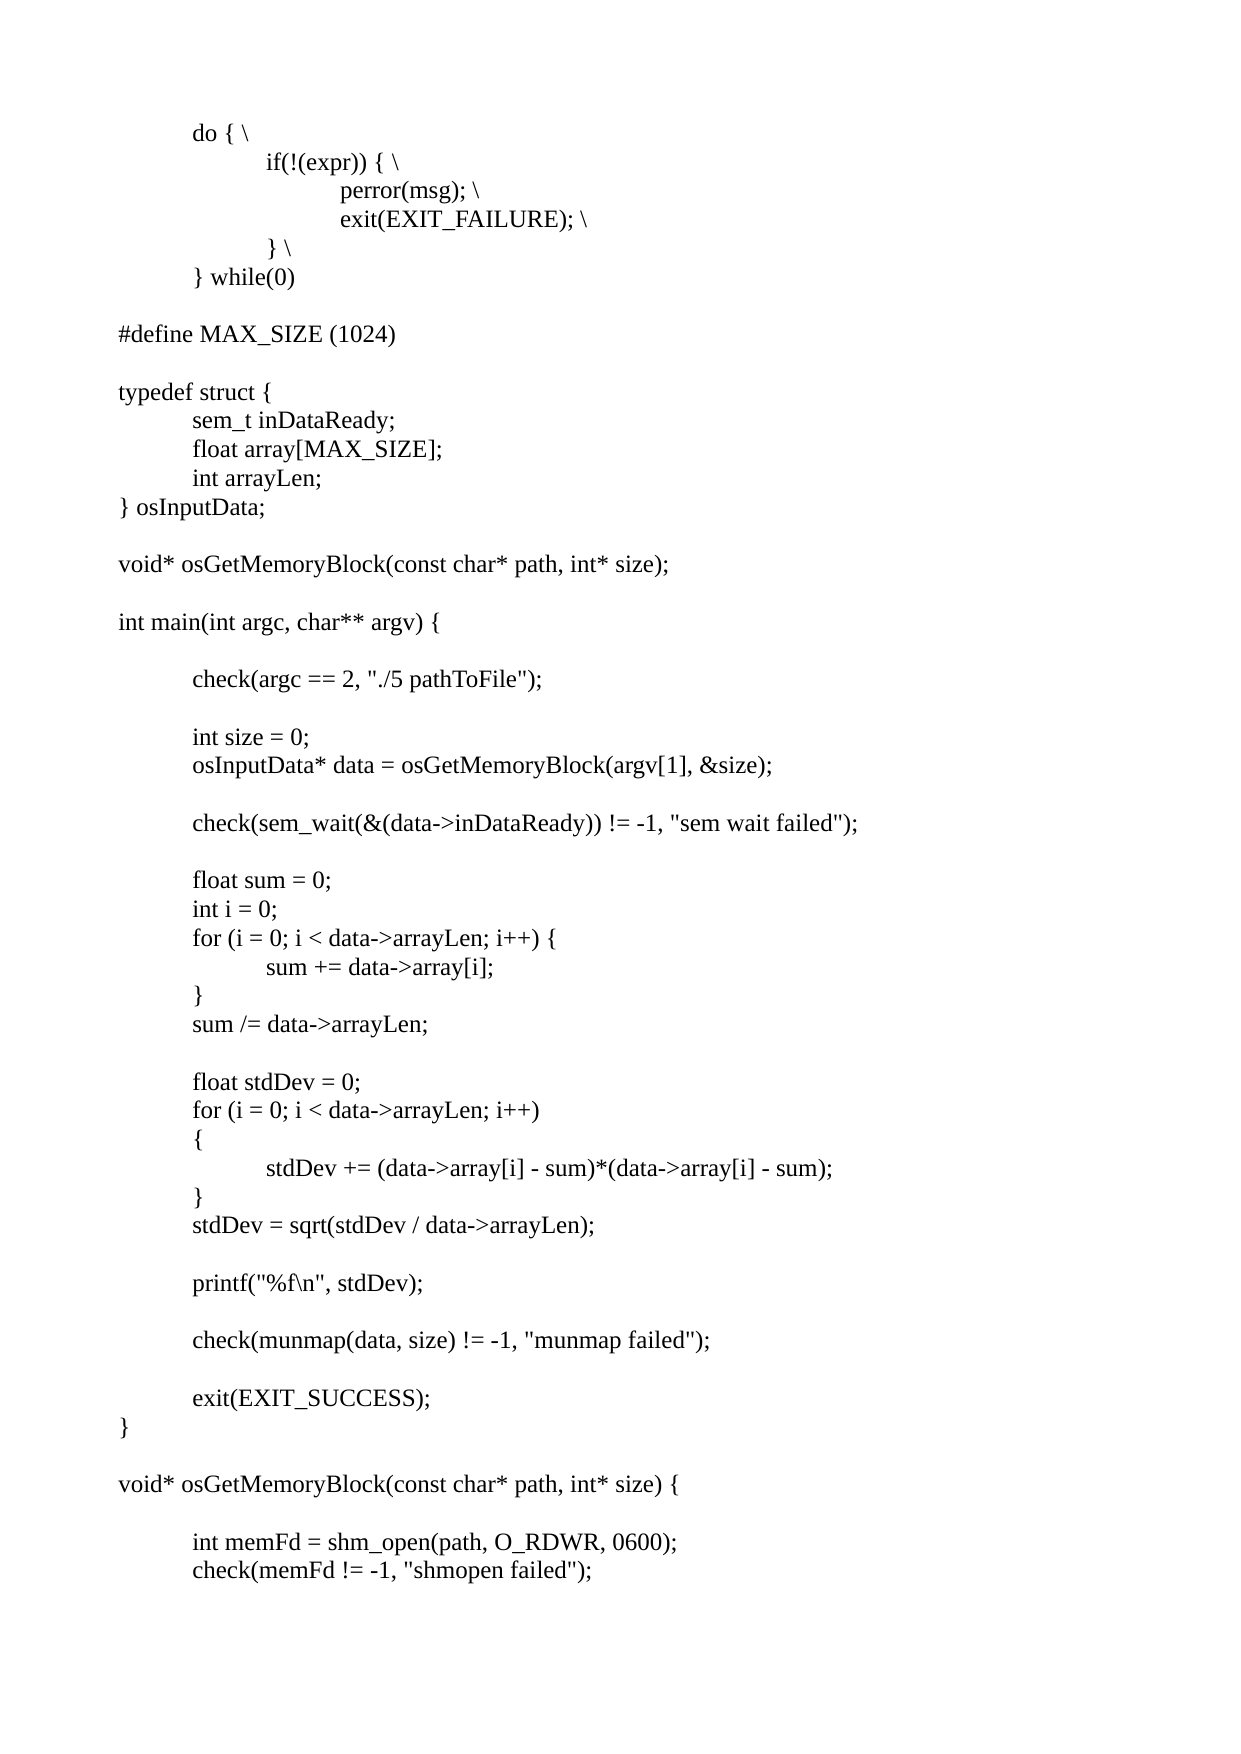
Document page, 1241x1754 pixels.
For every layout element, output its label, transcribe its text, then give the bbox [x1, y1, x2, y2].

text #define MAX_SIZE (1024) [118, 319, 1122, 348]
text stdDev += (data->array[i] - sum)*(data->array[i] - sum); [118, 1153, 1122, 1182]
text { [118, 1124, 1122, 1153]
text for (i = 0; i < data->arrayLen; i++) [118, 1096, 1122, 1124]
text exit(EXIT_SUCCESS); [118, 1383, 1122, 1412]
text } \ [118, 233, 1122, 262]
text for (i = 0; i < data->arrayLen; i++) { [118, 923, 1122, 952]
text sem_t inDataReady; [118, 406, 1122, 434]
text } [118, 981, 1122, 1009]
text exit(EXIT_FAILURE); \ [118, 204, 1122, 233]
text } osInputData; [118, 492, 1122, 521]
text int main(int argc, char** argv) { [118, 607, 1122, 636]
text } [118, 1412, 1122, 1441]
text check(munmap(data, size) != -1, "munmap failed"); [118, 1326, 1122, 1354]
text int i = 0; [118, 894, 1122, 923]
text int arrayLen; [118, 463, 1122, 492]
text check(argc == 2, "./5 pathToFile"); [118, 664, 1122, 693]
text check(memFd != -1, "shmopen failed"); [118, 1556, 1122, 1584]
text sum /= data->arrayLen; [118, 1009, 1122, 1038]
text do { \ [118, 118, 1122, 147]
text } while(0) [118, 262, 1122, 291]
text printf("%f\n", stdDev); [118, 1268, 1122, 1297]
text int size = 0; [118, 722, 1122, 751]
text void* osGetMemoryBlock(const char* path, int* size); [118, 549, 1122, 578]
text perror(msg); \ [118, 176, 1122, 204]
text float sum = 0; [118, 866, 1122, 894]
text sum += data->array[i]; [118, 952, 1122, 981]
text float array[MAX_SIZE]; [118, 434, 1122, 463]
text check(sem_wait(&(data->inDataReady)) != -1, "sem wait failed"); [118, 808, 1122, 837]
text osInputData* data = osGetMemoryBlock(argv[1], &size); [118, 751, 1122, 779]
text typedef struct { [118, 377, 1122, 406]
text float stdDev = 0; [118, 1067, 1122, 1096]
text void* osGetMemoryBlock(const char* path, int* size) { [118, 1469, 1122, 1498]
text if(!(expr)) { \ [118, 147, 1122, 176]
text int memFd = shm_open(path, O_RDWR, 0600); [118, 1527, 1122, 1556]
text stdDev = sqrt(stdDev / data->arrayLen); [118, 1211, 1122, 1239]
text } [118, 1182, 1122, 1211]
